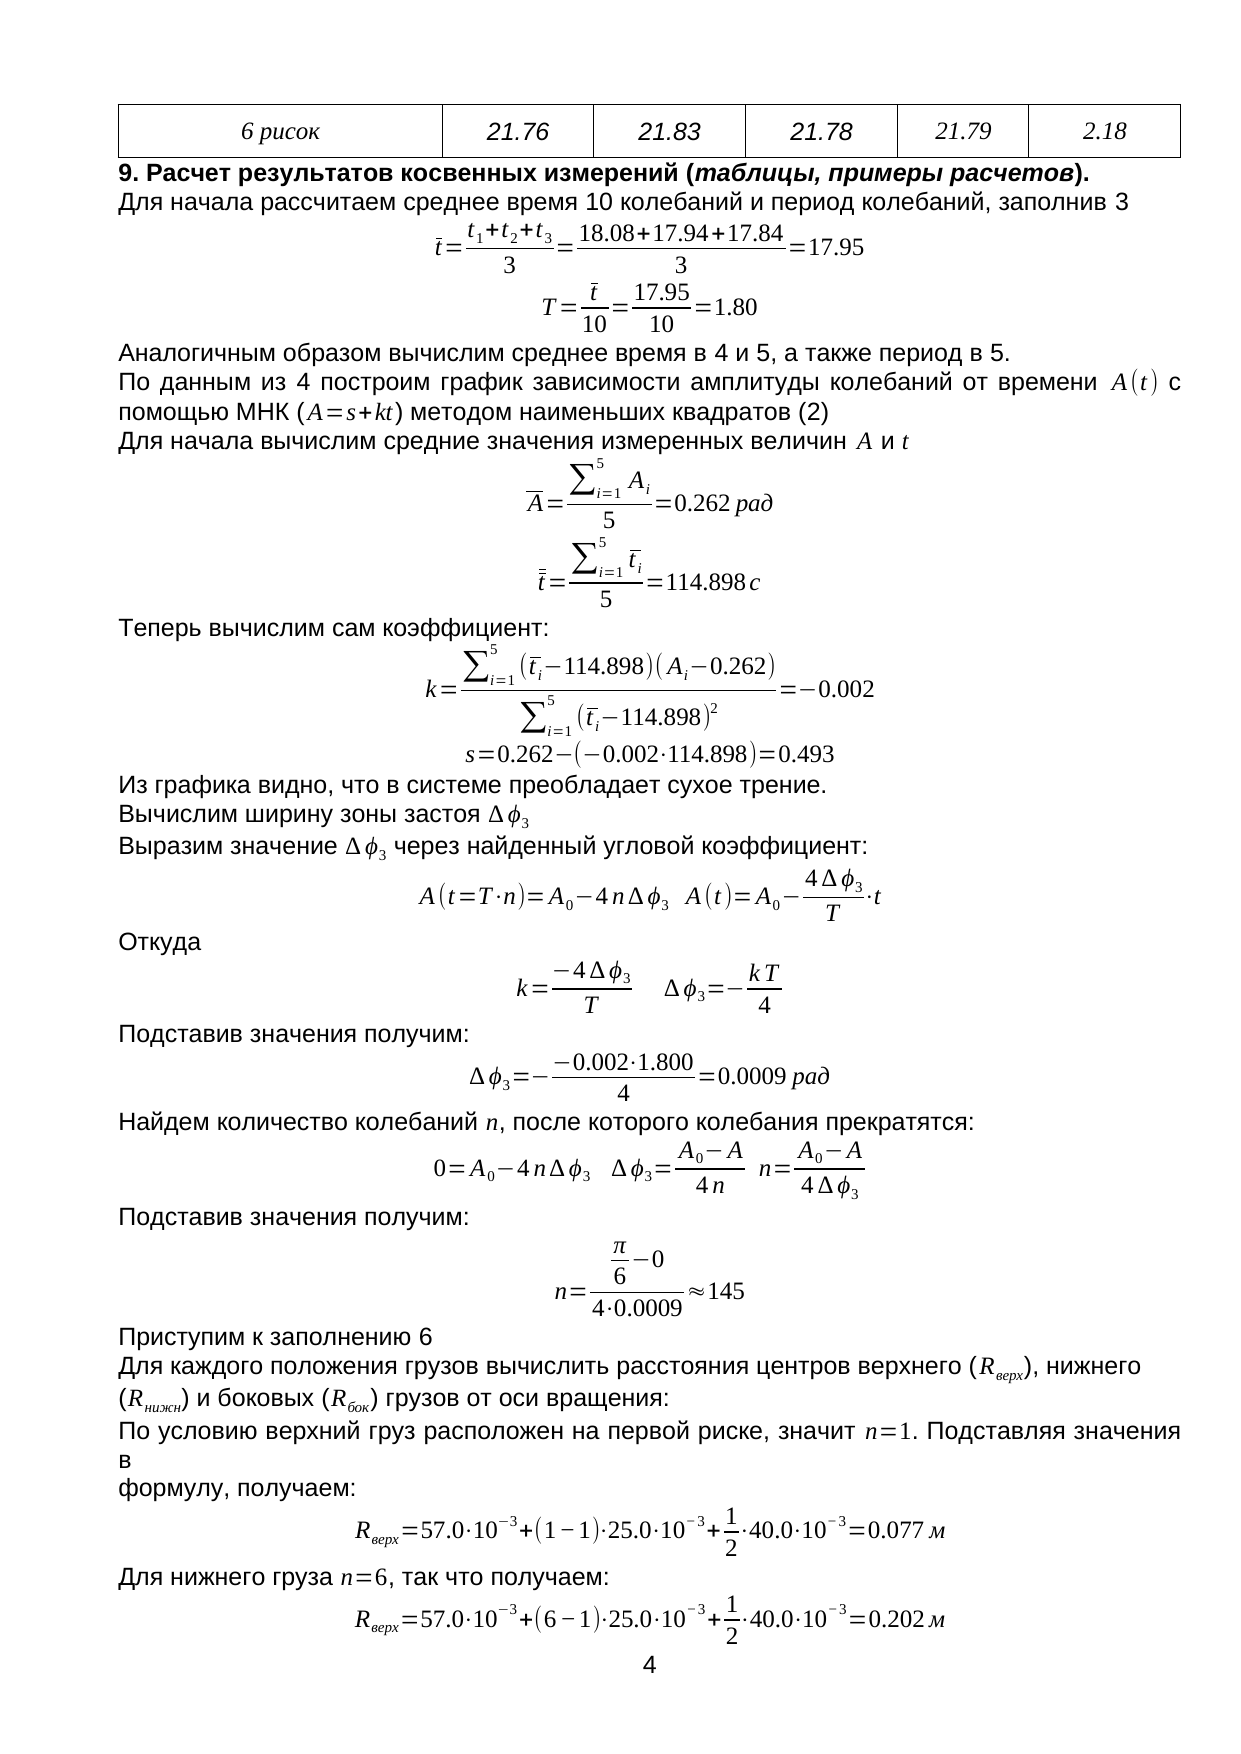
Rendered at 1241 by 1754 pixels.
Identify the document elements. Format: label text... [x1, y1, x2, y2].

table_cell 21.78 [746, 105, 897, 157]
text Теперь вычислим сам коэффициент: [118, 613, 1181, 641]
text Аналогичным образом вычислим среднее время в Таблица 4 и Таблица 5, а также период в Таблица 5. [118, 338, 1181, 366]
text формулу, получаем: [118, 1473, 1181, 1502]
text Из графика видно, что в системе преобладает сухое трение. [118, 770, 1181, 799]
text () и боковых () грузов от оси вращения: [118, 1383, 1181, 1416]
text По условию верхний груз расположен на первой риске, значит . Подставляя значения в [118, 1416, 1181, 1473]
text Для начала вычислим средние значения измеренных величин и [118, 426, 1181, 455]
text Вычислим ширину зоны застоя [118, 799, 1181, 831]
text Для начала рассчитаем среднее время 10 колебаний и период колебаний, заполнив Таблица 3 [118, 187, 1181, 215]
text Для нижнего груза , так что получаем: [118, 1561, 1181, 1590]
text Откуда [118, 927, 1181, 956]
text Подставив значения получим: [118, 1019, 1181, 1047]
text Для каждого положения грузов вычислить расстояния центров верхнего (), нижнего [118, 1351, 1181, 1383]
text Найдем количество колебаний , после которого колебания прекратятся: [118, 1107, 1181, 1136]
text Выразим значение через найденный угловой коэффициент: [118, 831, 1181, 864]
table_cell 21.79 [898, 105, 1028, 157]
table_cell 21.83 [594, 105, 745, 157]
text Подставив значения получим: [118, 1202, 1181, 1231]
text Приступим к заполнению Таблица 6 [118, 1322, 1181, 1351]
table_cell 6 рисок [119, 105, 442, 157]
table_cell 2.18 [1029, 105, 1180, 157]
table_cell 21.76 [443, 105, 593, 157]
text 9. Расчет результатов косвенных измерений (таблицы, примеры расчетов). [118, 158, 1181, 187]
text По данным из Таблица 4 построим график зависимости амплитуды колебаний от времени с помощью МНК () методом наименьших квадратов (Рисунок 2) [118, 366, 1181, 426]
